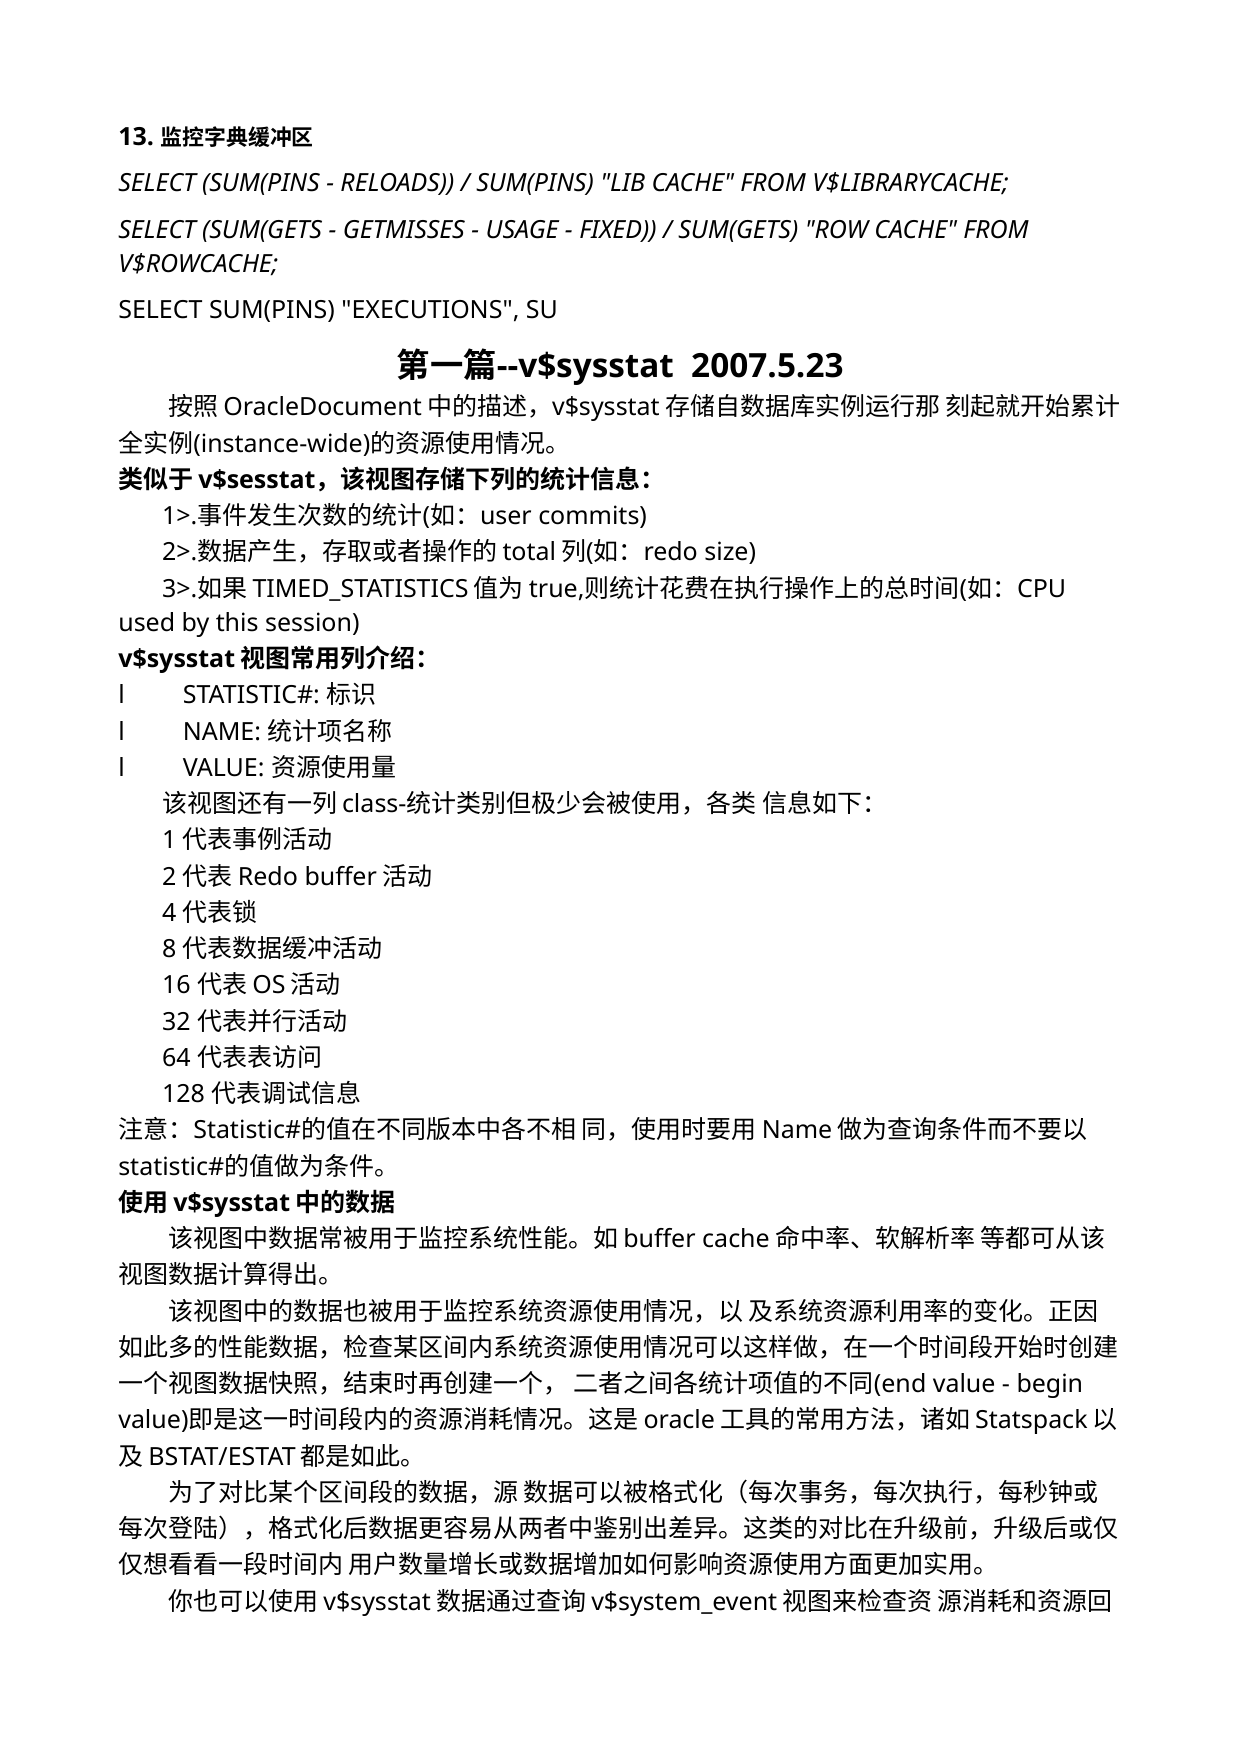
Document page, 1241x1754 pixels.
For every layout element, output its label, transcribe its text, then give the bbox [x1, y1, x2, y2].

text 64 代表表访问 [118, 1037, 1122, 1073]
text 13. 监控字典缓冲区 [118, 118, 1122, 152]
text 2 代表Redo buffer活动 [118, 856, 1122, 892]
text 注意：Statistic#的值在不同版本中各不相 同，使用时要用Name做为查询条件而不要以statistic#的值做为条件。 [118, 1110, 1122, 1182]
text 4 代表锁 [118, 892, 1122, 928]
text l NAME: 统计项名称 [118, 711, 1122, 747]
text 该视图中数据常被用于监控系统性能。如buffer cache命中率、软解析率 等都可从该视图数据计算得出。 [118, 1218, 1122, 1291]
text 3>.如果TIMED_STATISTICS值为true,则统计花费在执行操作上的总时间(如：CPU used by this session) [118, 568, 1122, 638]
text 按照OracleDocument中的描述，v$sysstat存储自数据库实例运行那 刻起就开始累计全实例(instance-wide)的资源使用情况。 [118, 387, 1122, 459]
text v$sysstat视图常用列介绍： [118, 638, 1122, 675]
text 类似于v$sesstat，该视图存储下列的统计信息： [118, 459, 1122, 496]
text 1 代表事例活动 [118, 820, 1122, 856]
text l STATISTIC#: 标识 [118, 675, 1122, 711]
text l VALUE: 资源使用量 [118, 747, 1122, 783]
text 为了对比某个区间段的数据，源 数据可以被格式化（每次事务，每次执行，每秒钟或每次登陆），格式化后数据更容易从两者中鉴别出差异。这类的对比在升级前，升级后或仅仅想看看一段时间内 用户数量增长或数据增加如何影响资源使用方面更加实用。 [118, 1472, 1122, 1581]
text 2>.数据产生，存取或者操作的total列(如：redo size) [118, 532, 1122, 568]
text SELECT SUM(PINS) "EXECUTIONS", SU [118, 292, 1122, 326]
text 128 代表调试信息 [118, 1073, 1122, 1110]
text 16 代表OS活动 [118, 965, 1122, 1001]
text 第一篇--v$sysstat 2007.5.23 [118, 338, 1122, 387]
text 8 代表数据缓冲活动 [118, 928, 1122, 965]
text SELECT (SUM(GETS - GETMISSES - USAGE - FIXED)) / SUM(GETS) "ROW CACHE" FROM V$ROWCACHE; [118, 211, 1122, 279]
text 32 代表并行活动 [118, 1001, 1122, 1037]
text 该视图中的数据也被用于监控系统资源使用情况，以 及系统资源利用率的变化。正因如此多的性能数据，检查某区间内系统资源使用情况可以这样做，在一个时间段开始时创建一个视图数据快照，结束时再创建一个， 二者之间各统计项值的不同(end value - begin value)即是这一时间段内的资源消耗情况。这是oracle工具的常用方法，诸如Statspack以及BSTAT/ESTAT都是如此。 [118, 1291, 1122, 1472]
text 使用v$sysstat中的数据 [118, 1182, 1122, 1218]
text SELECT (SUM(PINS - RELOADS)) / SUM(PINS) "LIB CACHE" FROM V$LIBRARYCACHE; [118, 165, 1122, 199]
text 你也可以使用v$sysstat数据通过查询v$system_event视图来检查资 源消耗和资源回 [118, 1581, 1122, 1617]
text 1>.事件发生次数的统计(如：user commits) [118, 496, 1122, 532]
text 该视图还有一列class-统计类别但极少会被使用，各类 信息如下： [118, 783, 1122, 820]
